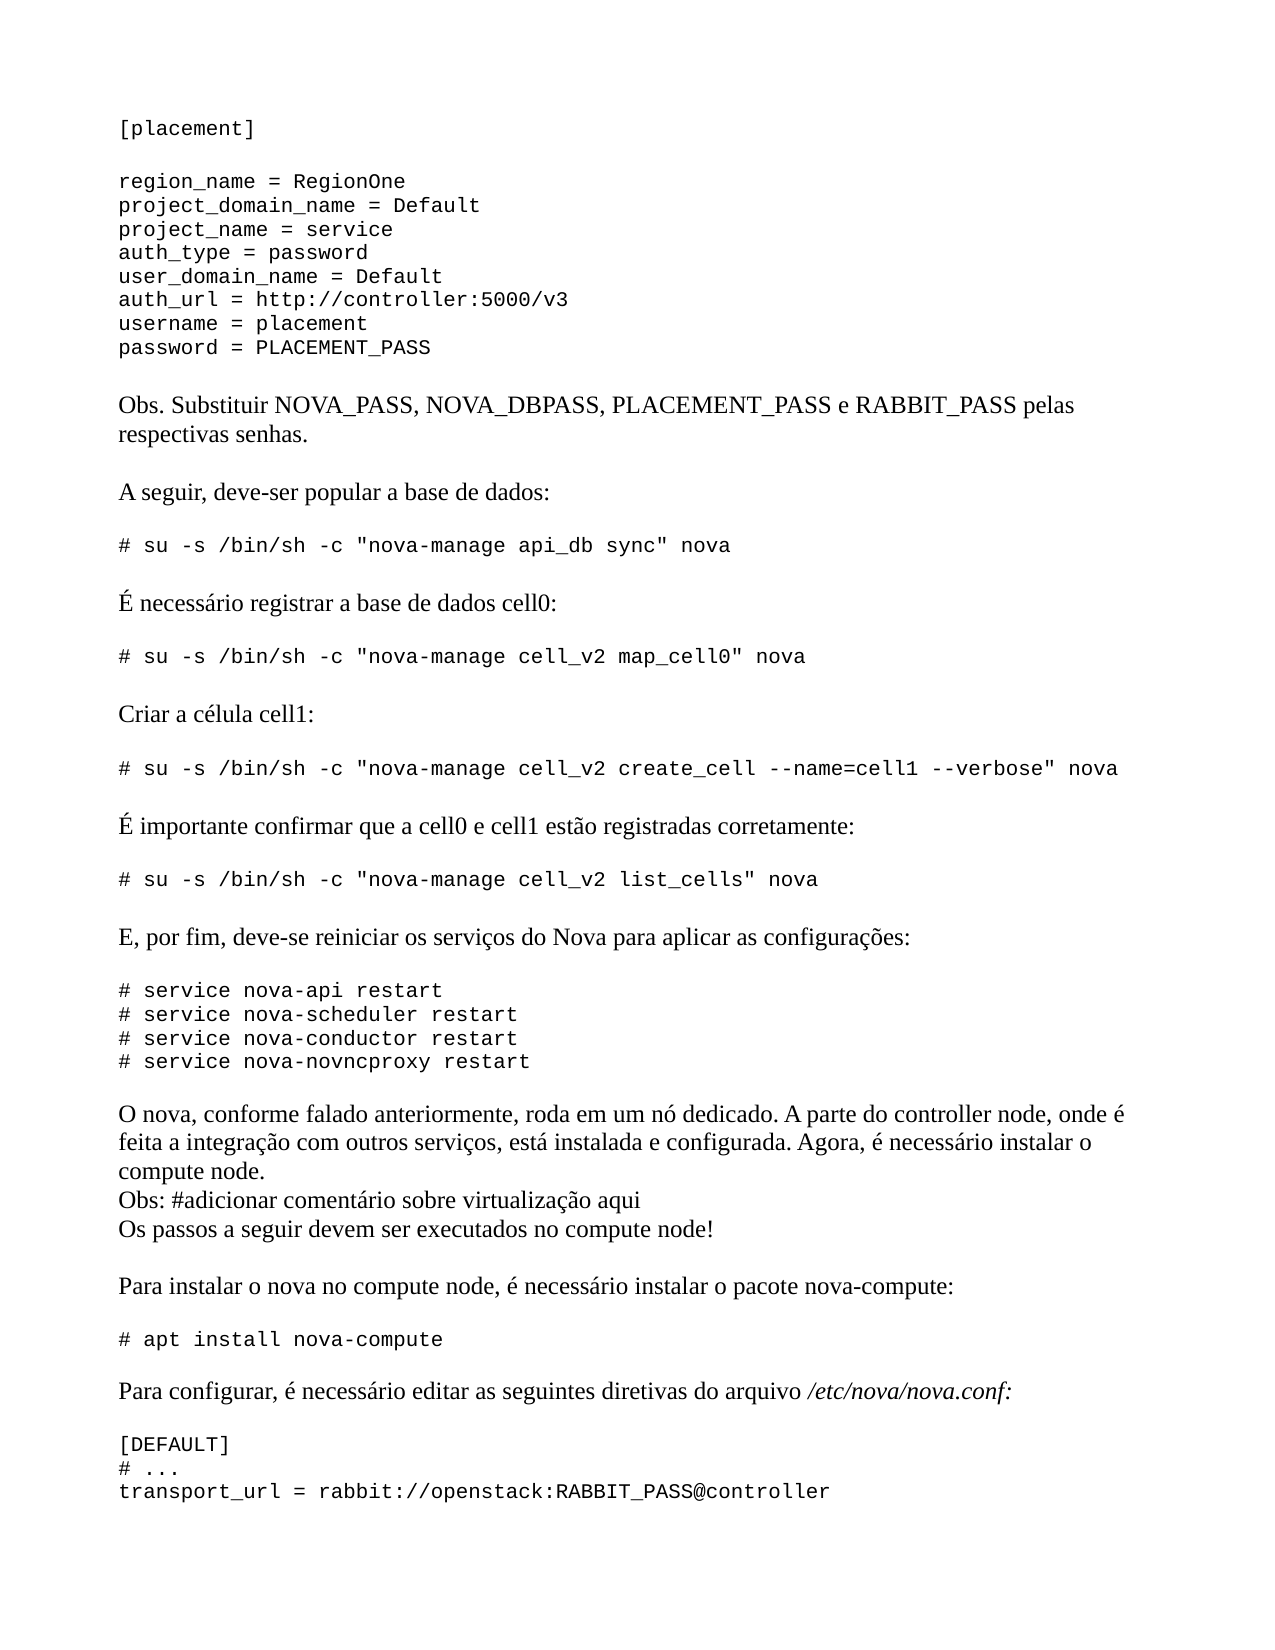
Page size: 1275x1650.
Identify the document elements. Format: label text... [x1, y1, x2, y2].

text project_domain_name = Default [118, 195, 1157, 218]
text Obs. Substituir NOVA_PASS, NOVA_DBPASS, PLACEMENT_PASS e RABBIT_PASS pelas respectivas senhas. [118, 390, 1157, 447]
text # su -s /bin/sh -c "nova-manage cell_v2 list_cells" nova [118, 869, 1157, 893]
text Obs: #adicionar comentário sobre virtualização aqui [118, 1185, 1157, 1214]
text # apt install nova-compute [118, 1329, 1157, 1352]
text É necessário registrar a base de dados cell0: [118, 588, 1157, 617]
text Para configurar, é necessário editar as seguintes diretivas do arquivo /etc/nova/nova.conf: [118, 1376, 1157, 1405]
text # su -s /bin/sh -c "nova-manage cell_v2 create_cell --name=cell1 --verbose" nova [118, 758, 1157, 781]
text # su -s /bin/sh -c "nova-manage api_db sync" nova [118, 535, 1157, 559]
text # service nova-scheduler restart [118, 1004, 1157, 1028]
text # ... [118, 1458, 1157, 1481]
text Criar a célula cell1: [118, 699, 1157, 728]
text auth_type = password [118, 242, 1157, 266]
text password = PLACEMENT_PASS [118, 337, 1157, 360]
text project_name = service [118, 218, 1157, 242]
text A seguir, deve-ser popular a base de dados: [118, 477, 1157, 506]
text # service nova-novncproxy restart [118, 1051, 1157, 1075]
text O nova, conforme falado anteriormente, roda em um nó dedicado. A parte do controller node, onde é feita a integração com outros serviços, está instalada e configurada. Agora, é necessário instalar o compute node. [118, 1099, 1157, 1185]
text É importante confirmar que a cell0 e cell1 estão registradas corretamente: [118, 811, 1157, 840]
text region_name = RegionOne [118, 171, 1157, 195]
text Os passos a seguir devem ser executados no compute node! [118, 1214, 1157, 1242]
text user_domain_name = Default [118, 266, 1157, 289]
text [DEFAULT] [118, 1434, 1157, 1458]
text # service nova-conductor restart [118, 1028, 1157, 1051]
text transport_url = rabbit://openstack:RABBIT_PASS@controller [118, 1481, 1157, 1505]
text username = placement [118, 313, 1157, 337]
text # service nova-api restart [118, 981, 1157, 1004]
text Para instalar o nova no compute node, é necessário instalar o pacote nova-compute: [118, 1271, 1157, 1300]
text [placement] [118, 118, 1157, 142]
text E, por fim, deve-se reiniciar os serviços do Nova para aplicar as configurações: [118, 922, 1157, 951]
text # su -s /bin/sh -c "nova-manage cell_v2 map_cell0" nova [118, 646, 1157, 670]
text auth_url = http://controller:5000/v3 [118, 289, 1157, 313]
